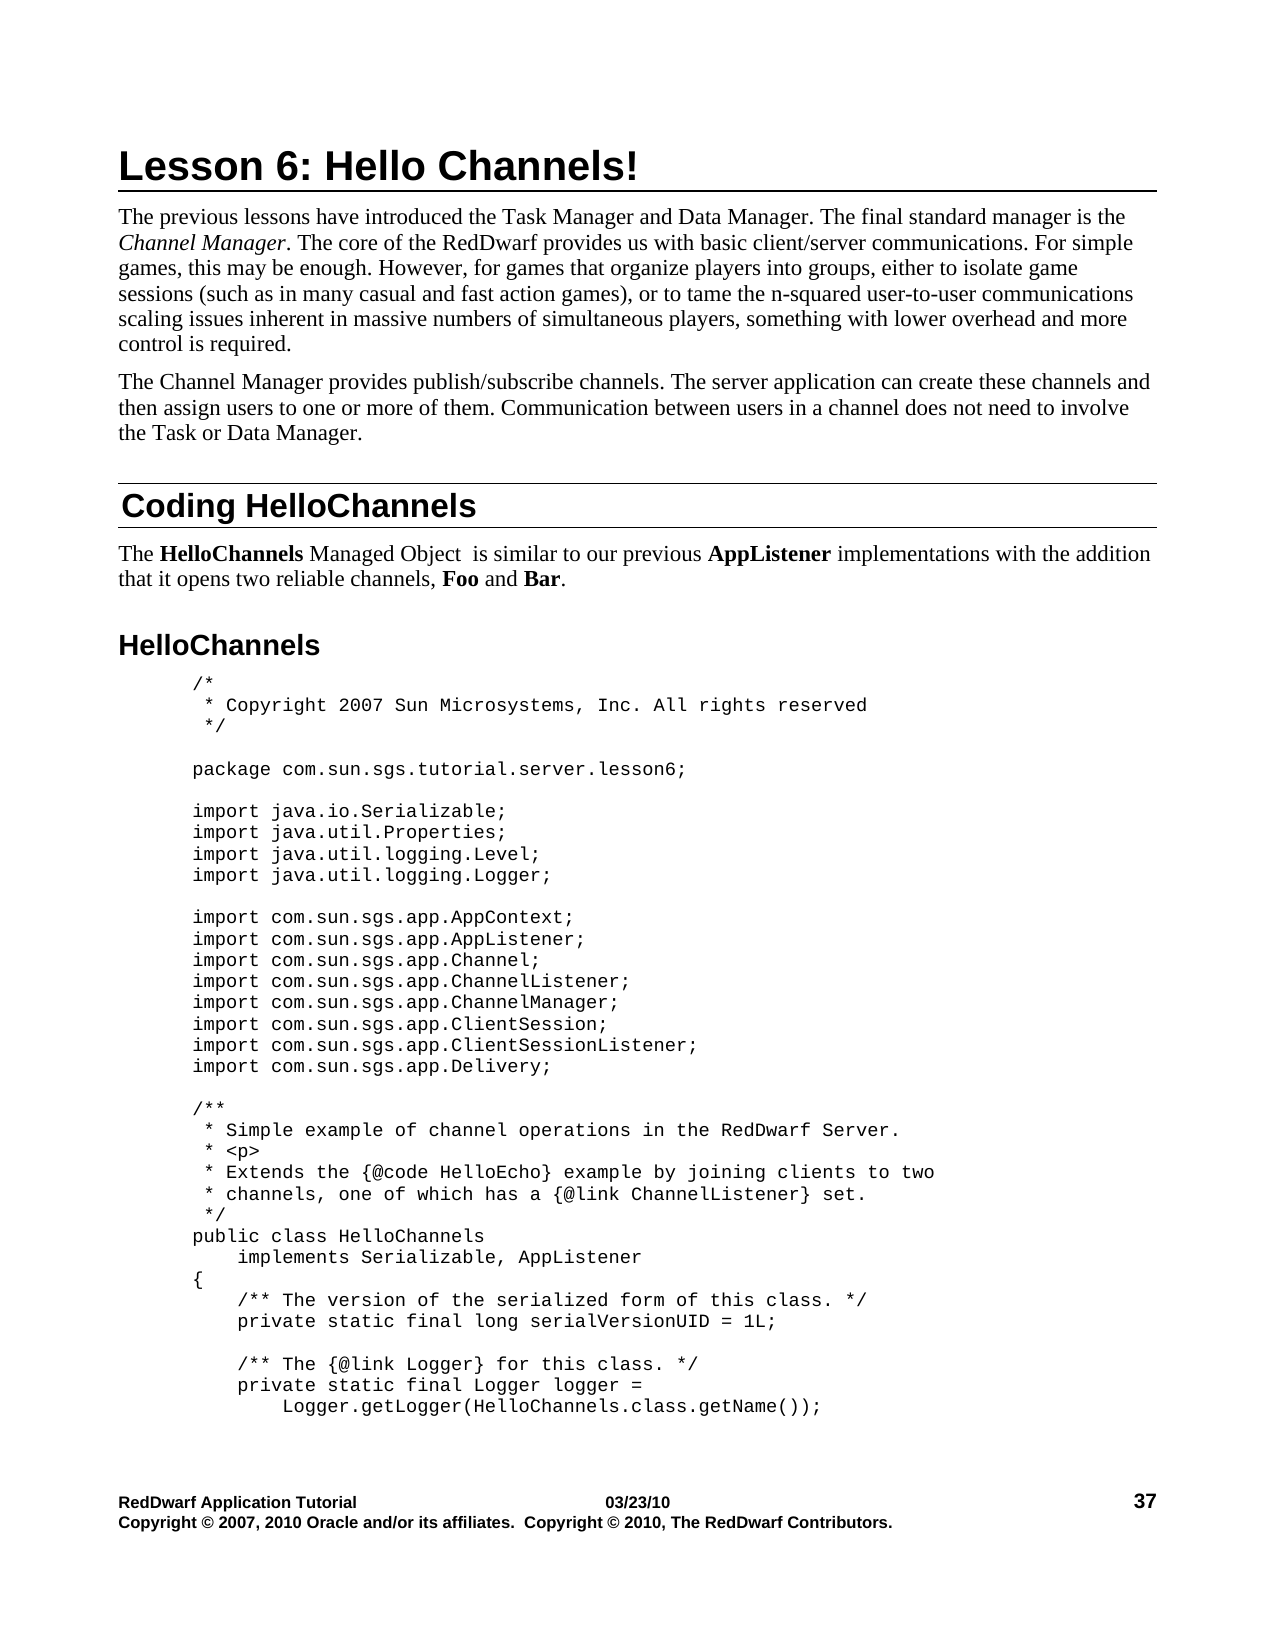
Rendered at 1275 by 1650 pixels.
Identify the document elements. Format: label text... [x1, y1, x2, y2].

text /* * Copyright 2007 Sun Microsystems, Inc. All rights reserved */ package com.sun.sgs.tutorial.server.lesson6; import java.io.Serializable; import java.util.Properties; import java.util.logging.Level; import java.util.logging.Logger; import com.sun.sgs.app.AppContext; import com.sun.sgs.app.AppListener; import com.sun.sgs.app.Channel; import com.sun.sgs.app.ChannelListener; import com.sun.sgs.app.ChannelManager; import com.sun.sgs.app.ClientSession; import com.sun.sgs.app.ClientSessionListener; import com.sun.sgs.app.Delivery; /** * Simple example of channel operations in the RedDwarf Server. * <p> * Extends the {@code HelloEcho} example by joining clients to two * channels, one of which has a {@link ChannelListener} set. */ public class HelloChannels implements Serializable, AppListener { /** The version of the serialized form of this class. */ private static final long serialVersionUID = 1L; /** The {@link Logger} for this class. */ private static final Logger logger = Logger.getLogger(HelloChannels.class.getName()); [192, 674, 1098, 1439]
text The previous lessons have introduced the Task Manager and Data Manager. The final standard manager is the Channel Manager. The core of the RedDwarf provides us with basic client/server communications. For simple games, this may be enough. However, for games that organize players into groups, either to isolate game sessions (such as in many casual and fast action games), or to tame the n-squared user-to-user communications scaling issues inherent in massive numbers of simultaneous players, something with lower overhead and more control is required. [118, 204, 1157, 357]
subtitle HelloChannels [118, 629, 1157, 662]
subtitle Lesson 6: Hello Channels! [118, 143, 1157, 190]
text The Channel Manager provides publish/subscribe channels. The server application can create these channels and then assign users to one or more of them. Communication between users in a channel does not need to involve the Task or Data Manager. [118, 369, 1157, 446]
subtitle Coding HelloChannels [118, 484, 1157, 527]
text The HelloChannels Managed Object is similar to our previous AppListener implementations with the addition that it opens two reliable channels, Foo and Bar. [118, 541, 1157, 592]
